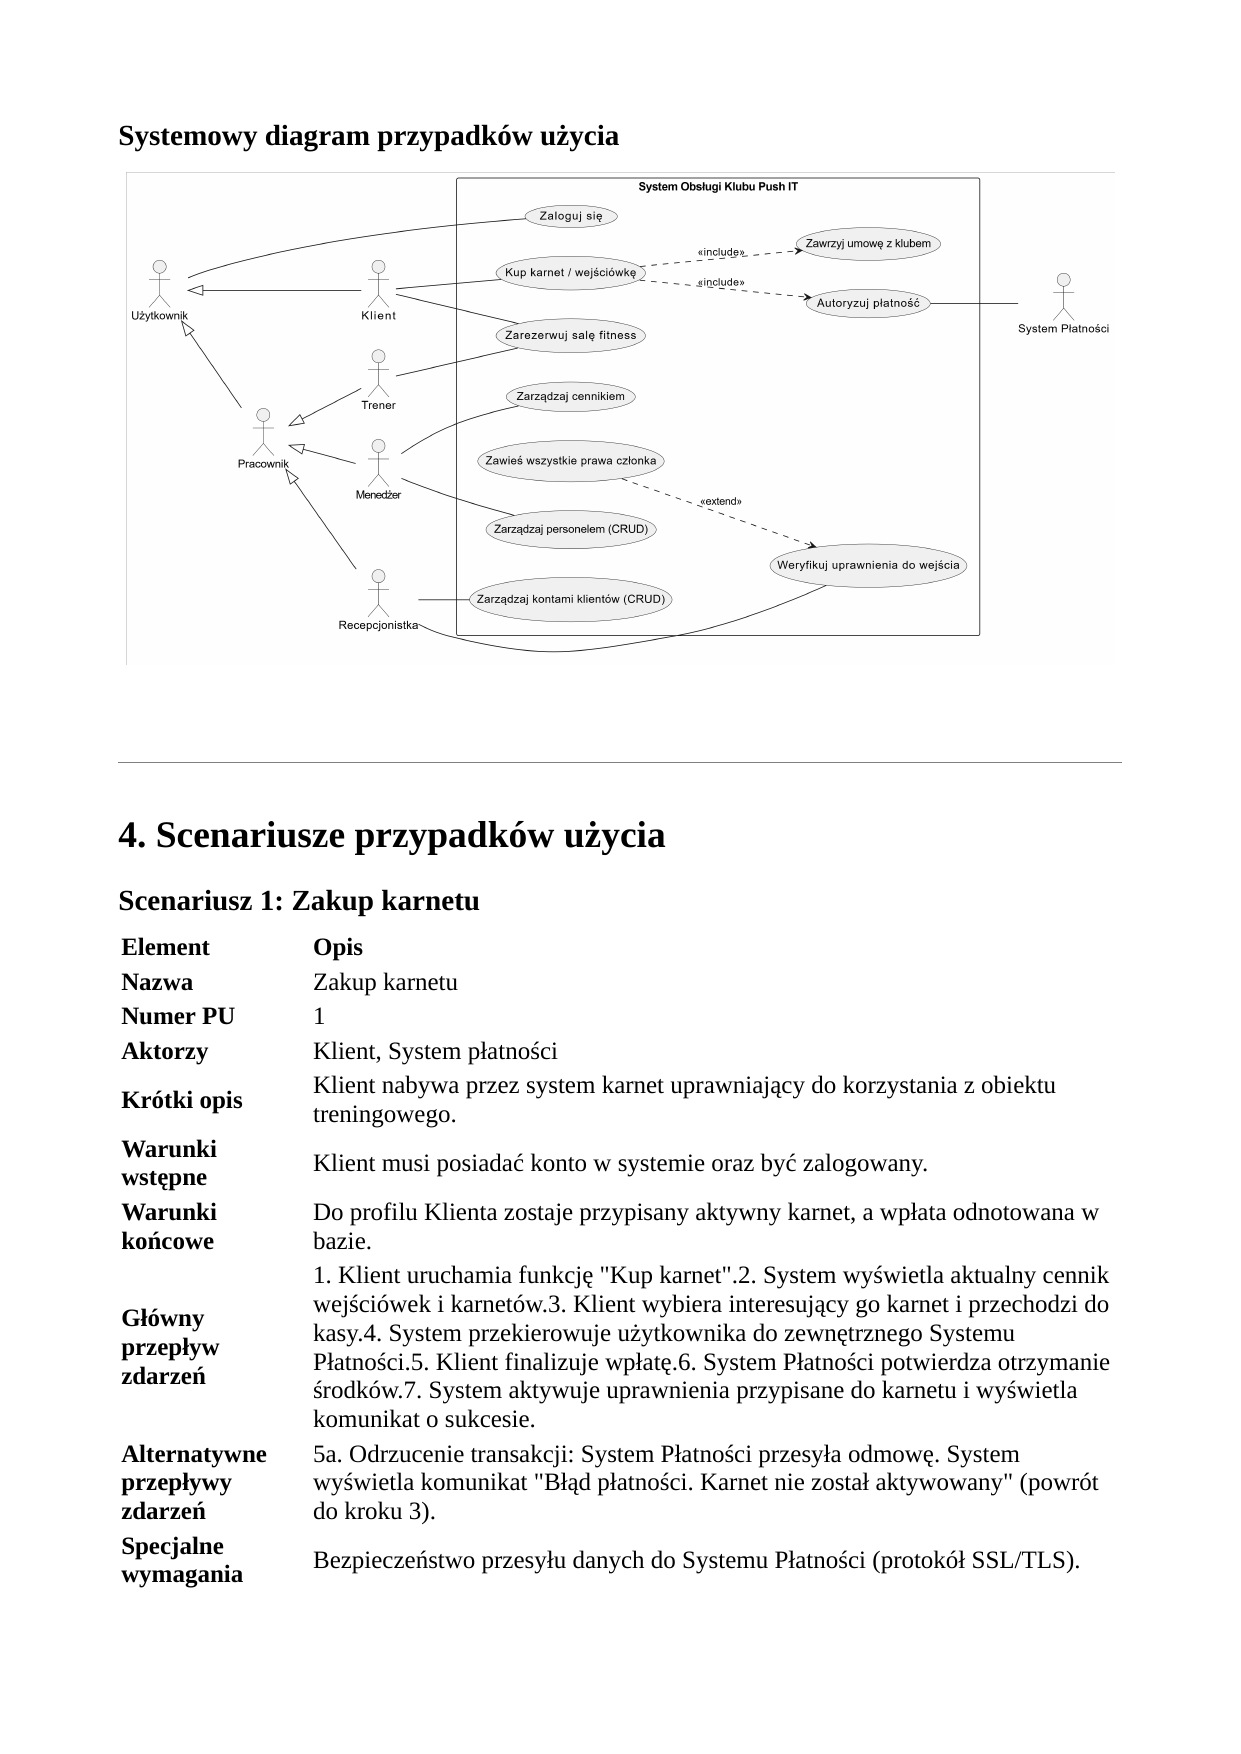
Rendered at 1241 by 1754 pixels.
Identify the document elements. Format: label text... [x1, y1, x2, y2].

table_cell Do profilu Klienta zostaje przypisany aktywny karnet, a wpłata odnotowana w bazie. [310, 1194, 1122, 1257]
table_cell Zakup karnetu [310, 964, 1122, 998]
subtitle Systemowy diagram przypadków użycia [118, 118, 1122, 152]
table_cell Numer PU [118, 998, 310, 1033]
subtitle 4. Scenariusze przypadków użycia [118, 813, 1122, 856]
table_cell Klient nabywa przez system karnet uprawniający do korzystania z obiektu treningowego. [310, 1068, 1122, 1131]
table_cell 1. Klient uruchamia funkcję "Kup karnet".2. System wyświetla aktualny cennik wejściówek i karnetów.3. Klient wybiera interesujący go karnet i przechodzi do kasy.4. System przekierowuje użytkownika do zewnętrznego Systemu Płatności.5. Klient finalizuje wpłatę.6. System Płatności potwierdza otrzymanie środków.7. System aktywuje uprawnienia przypisane do karnetu i wyświetla komunikat o sukcesie. [310, 1258, 1122, 1436]
picture [118, 164, 1123, 673]
table_header Element [118, 929, 310, 964]
table_cell Klient, System płatności [310, 1033, 1122, 1067]
table_cell Nazwa [118, 964, 310, 998]
table_cell Klient musi posiadać konto w systemie oraz być zalogowany. [310, 1131, 1122, 1194]
table_cell Główny przepływ zdarzeń [118, 1258, 310, 1436]
table_cell 5a. Odrzucenie transakcji: System Płatności przesyła odmowę. System wyświetla komunikat "Błąd płatności. Karnet nie został aktywowany" (powrót do kroku 3). [310, 1436, 1122, 1528]
table_cell Bezpieczeństwo przesyłu danych do Systemu Płatności (protokół SSL/TLS). [310, 1528, 1122, 1591]
table_cell Warunki wstępne [118, 1131, 310, 1194]
table_cell Warunki końcowe [118, 1194, 310, 1257]
table_cell 1 [310, 998, 1122, 1033]
table_cell Krótki opis [118, 1068, 310, 1131]
table_cell Alternatywne przepływy zdarzeń [118, 1436, 310, 1528]
table_cell Specjalne wymagania [118, 1528, 310, 1591]
subtitle Scenariusz 1: Zakup karnetu [118, 883, 1122, 917]
table_cell Aktorzy [118, 1033, 310, 1067]
table_header Opis [310, 929, 1122, 964]
